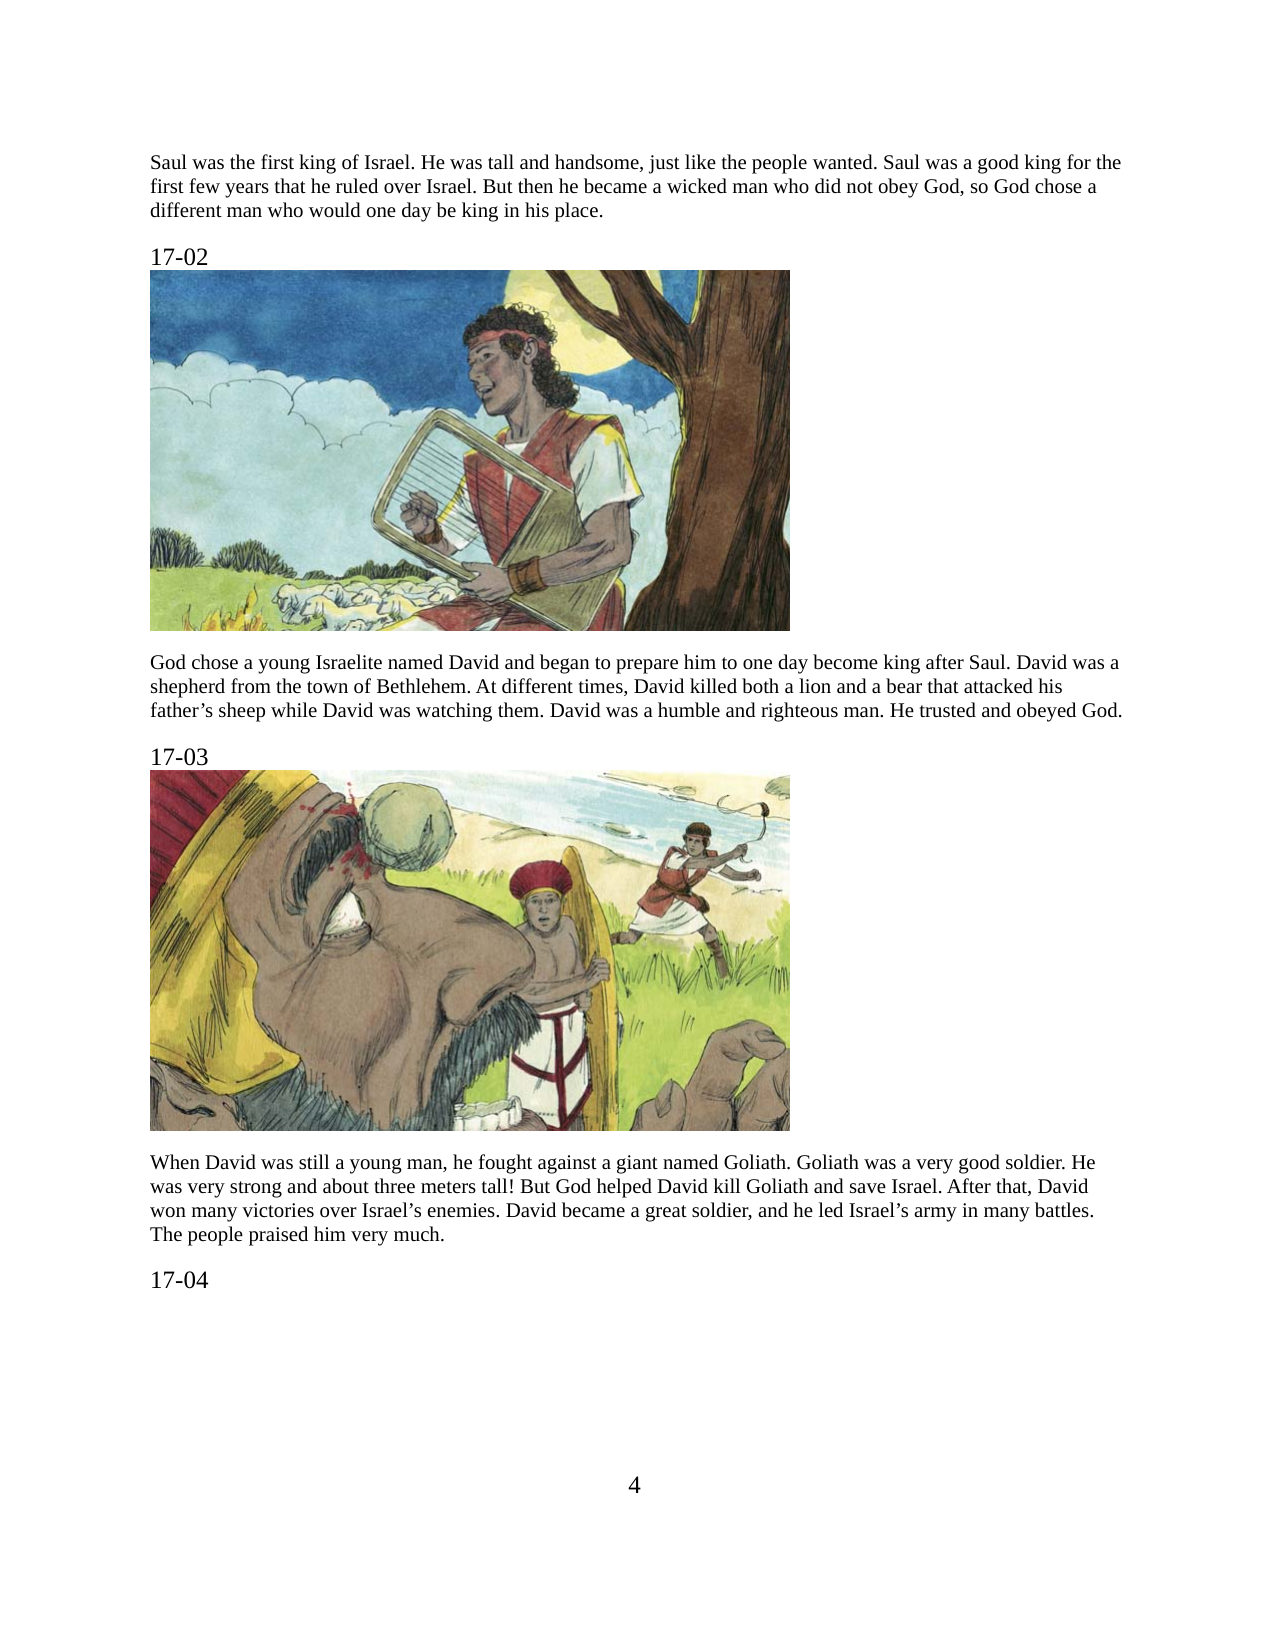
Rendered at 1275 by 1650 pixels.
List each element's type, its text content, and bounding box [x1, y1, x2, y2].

text Saul was the first king of Israel. He was tall and handsome, just like the people wanted. Saul was a good king for the first few years that he ruled over Israel. But then he became a wicked man who did not obey God, so God chose a different man who would one day be king in his place. [150, 150, 1125, 222]
picture [150, 270, 790, 631]
text When David was still a young man, he fought against a giant named Goliath. Goliath was a very good soldier. He was very strong and about three meters tall! But God helped David kill Goliath and save Israel. After that, David won many victories over Israel’s enemies. David became a great soldier, and he led Israel’s army in many battles. The people praised him very much. [150, 1150, 1125, 1246]
subtitle 17-04 [150, 1266, 1125, 1294]
subtitle 17-03 [150, 742, 1125, 770]
picture [150, 770, 790, 1131]
subtitle 17-02 [150, 242, 1125, 270]
text God chose a young Israelite named David and began to prepare him to one day become king after Saul. David was a shepherd from the town of Bethlehem. At different times, David killed both a lion and a bear that attacked his father’s sheep while David was watching them. David was a humble and righteous man. He trusted and obeyed God. [150, 650, 1125, 722]
